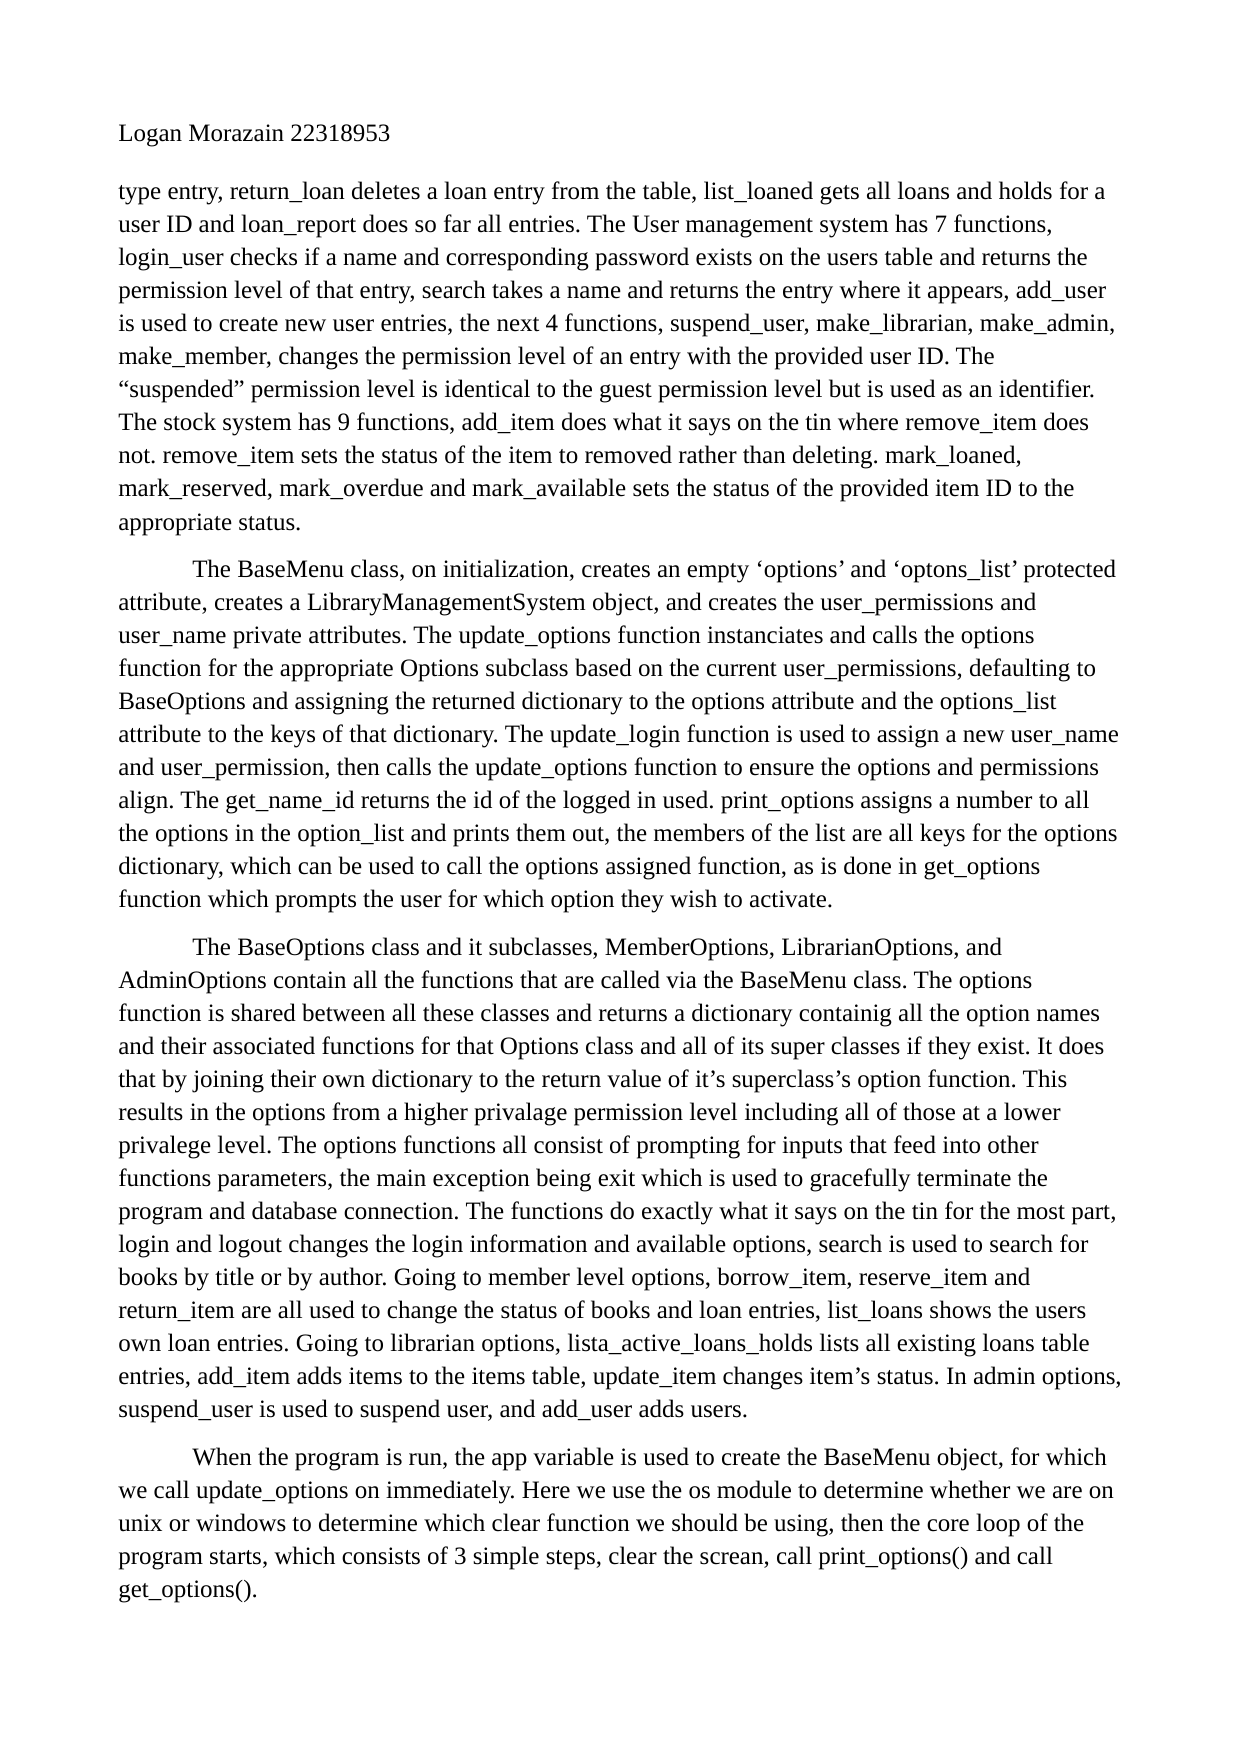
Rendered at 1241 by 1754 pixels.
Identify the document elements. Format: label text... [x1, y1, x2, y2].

text When the program is run, the app variable is used to create the BaseMenu object, for which we call update_options on immediately. Here we use the os module to determine whether we are on unix or windows to determine which clear function we should be using, then the core loop of the program starts, which consists of 3 simple steps, clear the screan, call print_options() and call get_options(). [118, 1442, 1122, 1603]
text type entry, return_loan deletes a loan entry from the table, list_loaned gets all loans and holds for a user ID and loan_report does so far all entries. The User management system has 7 functions, login_user checks if a name and corresponding password exists on the users table and returns the permission level of that entry, search takes a name and returns the entry where it appears, add_user is used to create new user entries, the next 4 functions, suspend_user, make_librarian, make_admin, make_member, changes the permission level of an entry with the provided user ID. The “suspended” permission level is identical to the guest permission level but is used as an identifier. The stock system has 9 functions, add_item does what it says on the tin where remove_item does not. remove_item sets the status of the item to removed rather than deleting. mark_loaned, mark_reserved, mark_overdue and mark_available sets the status of the provided item ID to the appropriate status. [118, 176, 1122, 535]
text The BaseOptions class and it subclasses, MemberOptions, LibrarianOptions, and AdminOptions contain all the functions that are called via the BaseMenu class. The options function is shared between all these classes and returns a dictionary containig all the option names and their associated functions for that Options class and all of its super classes if they exist. It does that by joining their own dictionary to the return value of it’s superclass’s option function. This results in the options from a higher privalage permission level including all of those at a lower privalege level. The options functions all consist of prompting for inputs that feed into other functions parameters, the main exception being exit which is used to gracefully terminate the program and database connection. The functions do exactly what it says on the tin for the most part, login and logout changes the login information and available options, search is used to search for books by title or by author. Going to member level options, borrow_item, reserve_item and return_item are all used to change the status of books and loan entries, list_loans shows the users own loan entries. Going to librarian options, lista_active_loans_holds lists all existing loans table entries, add_item adds items to the items table, update_item changes item’s status. In admin options, suspend_user is used to suspend user, and add_user adds users. [118, 932, 1122, 1423]
text The BaseMenu class, on initialization, creates an empty ‘options’ and ‘optons_list’ protected attribute, creates a LibraryManagementSystem object, and creates the user_permissions and user_name private attributes. The update_options function instanciates and calls the options function for the appropriate Options subclass based on the current user_permissions, defaulting to BaseOptions and assigning the returned dictionary to the options attribute and the options_list attribute to the keys of that dictionary. The update_login function is used to assign a new user_name and user_permission, then calls the update_options function to ensure the options and permissions align. The get_name_id returns the id of the logged in used. print_options assigns a number to all the options in the option_list and prints them out, the members of the list are all keys for the options dictionary, which can be used to call the options assigned function, as is done in get_options function which prompts the user for which option they wish to activate. [118, 554, 1122, 913]
